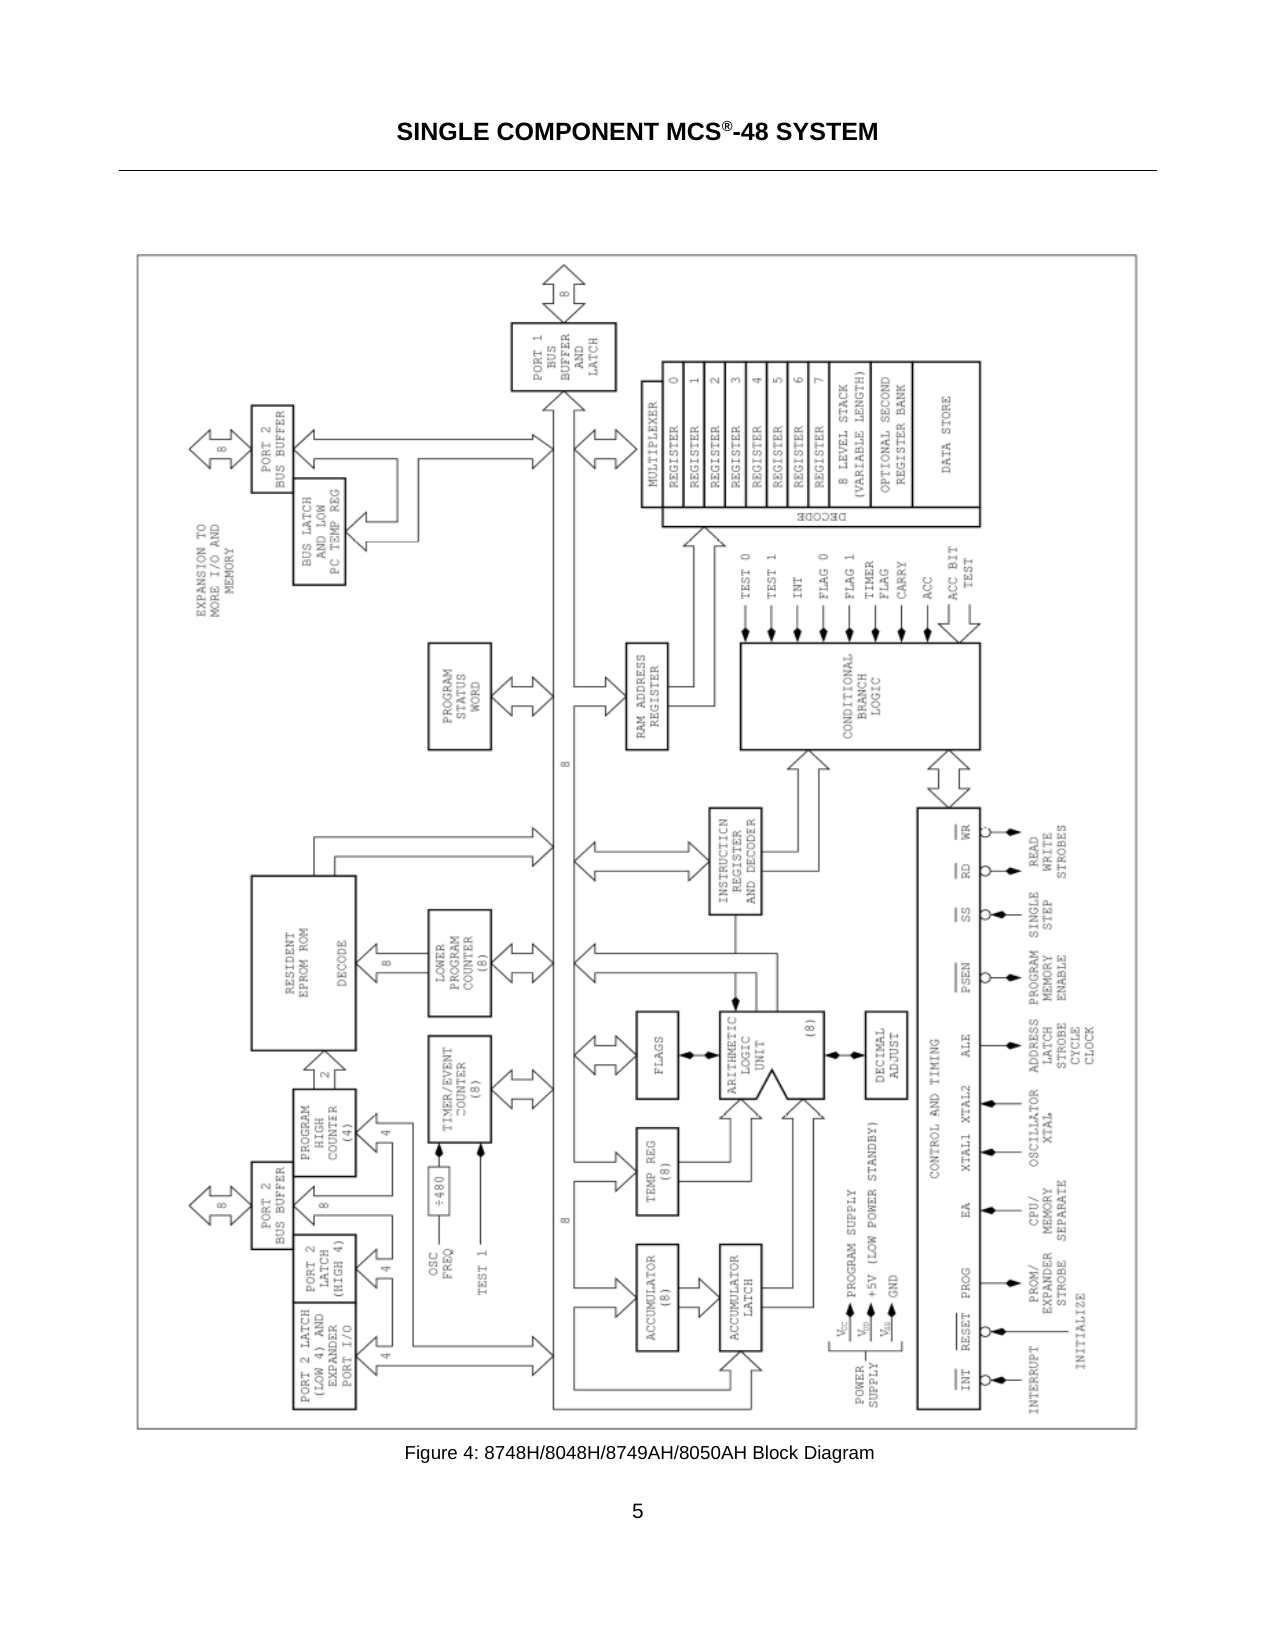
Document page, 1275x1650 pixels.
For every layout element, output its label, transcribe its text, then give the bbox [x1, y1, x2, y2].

picture [136, 253, 1139, 1431]
text Figure 4: 8748H/8048H/8749AH/8050AH Block Diagram [127, 254, 1152, 1463]
